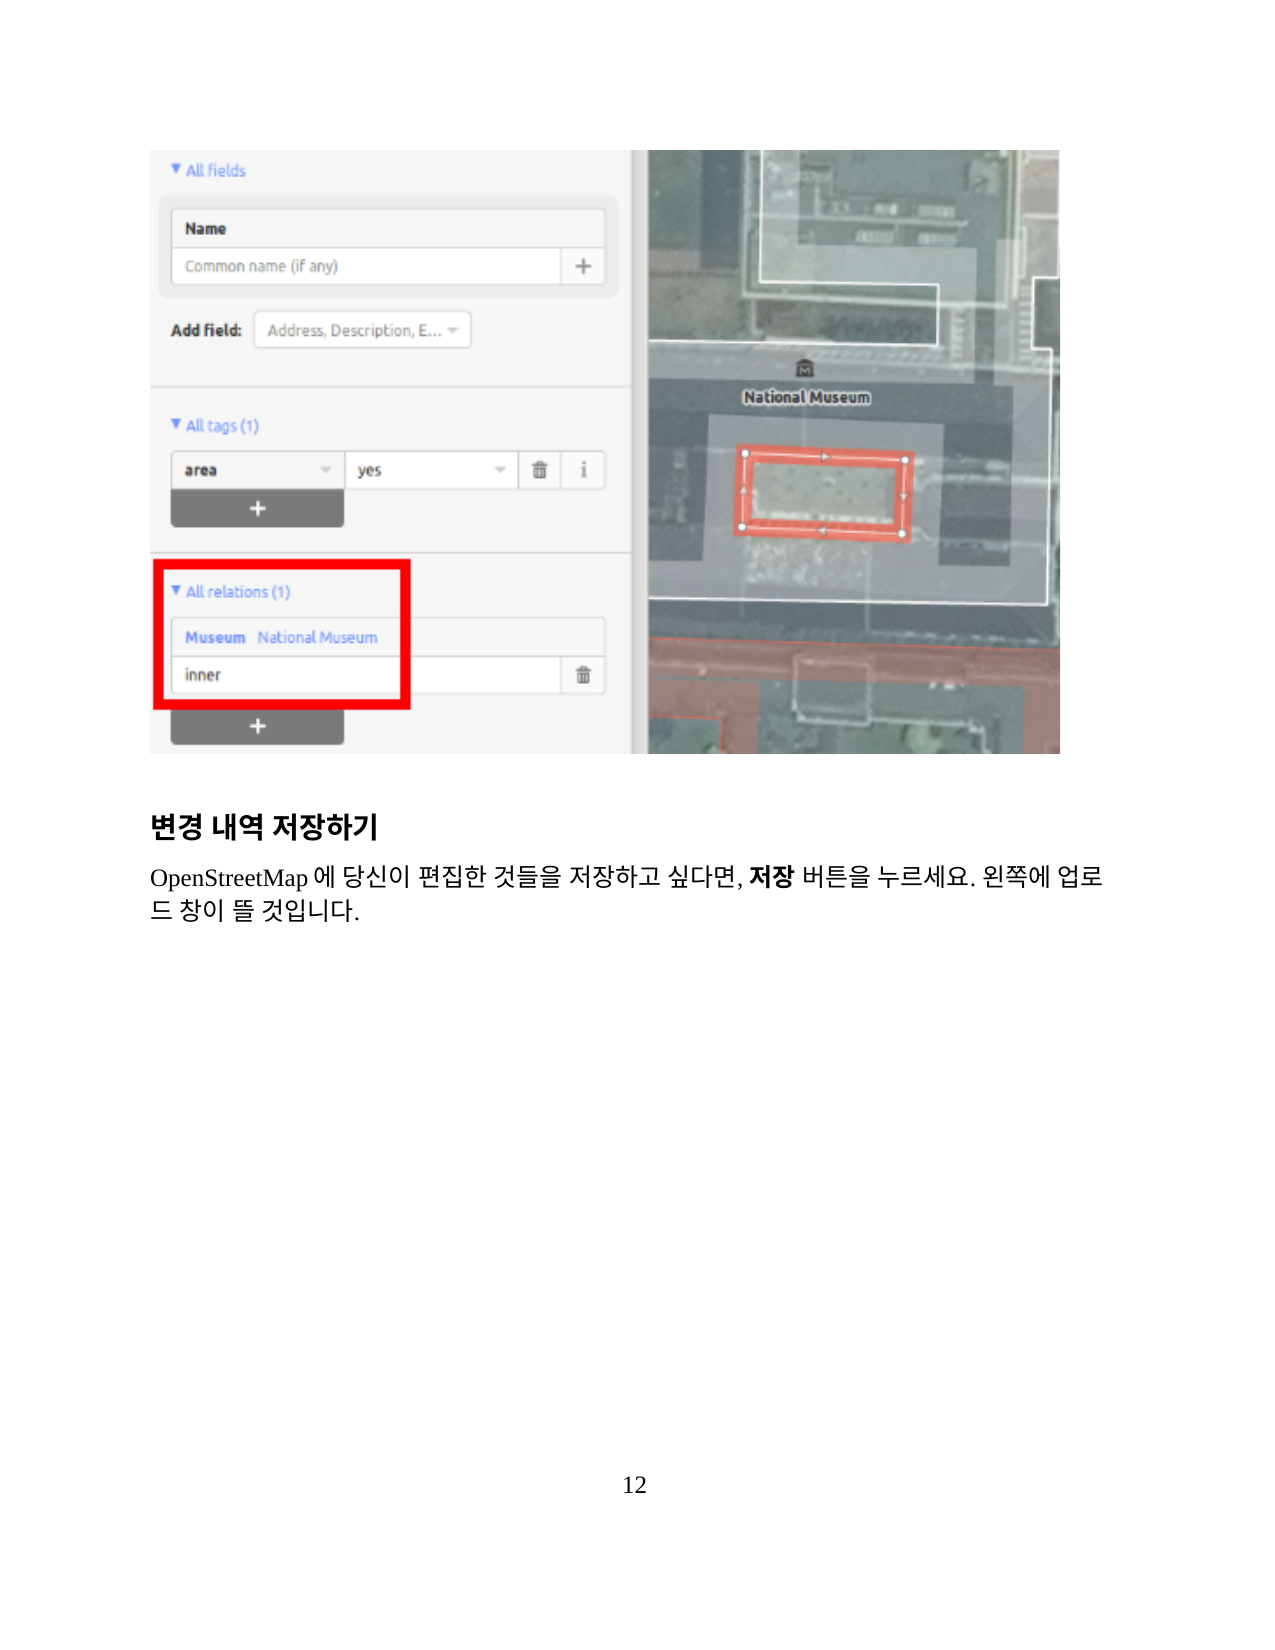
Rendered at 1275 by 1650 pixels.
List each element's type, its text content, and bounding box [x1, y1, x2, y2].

picture [150, 150, 1061, 754]
text OpenStreetMap에 당신이 편집한 것들을 저장하고 싶다면, 저장 버튼을 누르세요. 왼쪽에 업로드 창이 뜰 것입니다. [150, 860, 1125, 928]
subtitle 변경 내역 저장하기 [150, 808, 1125, 847]
